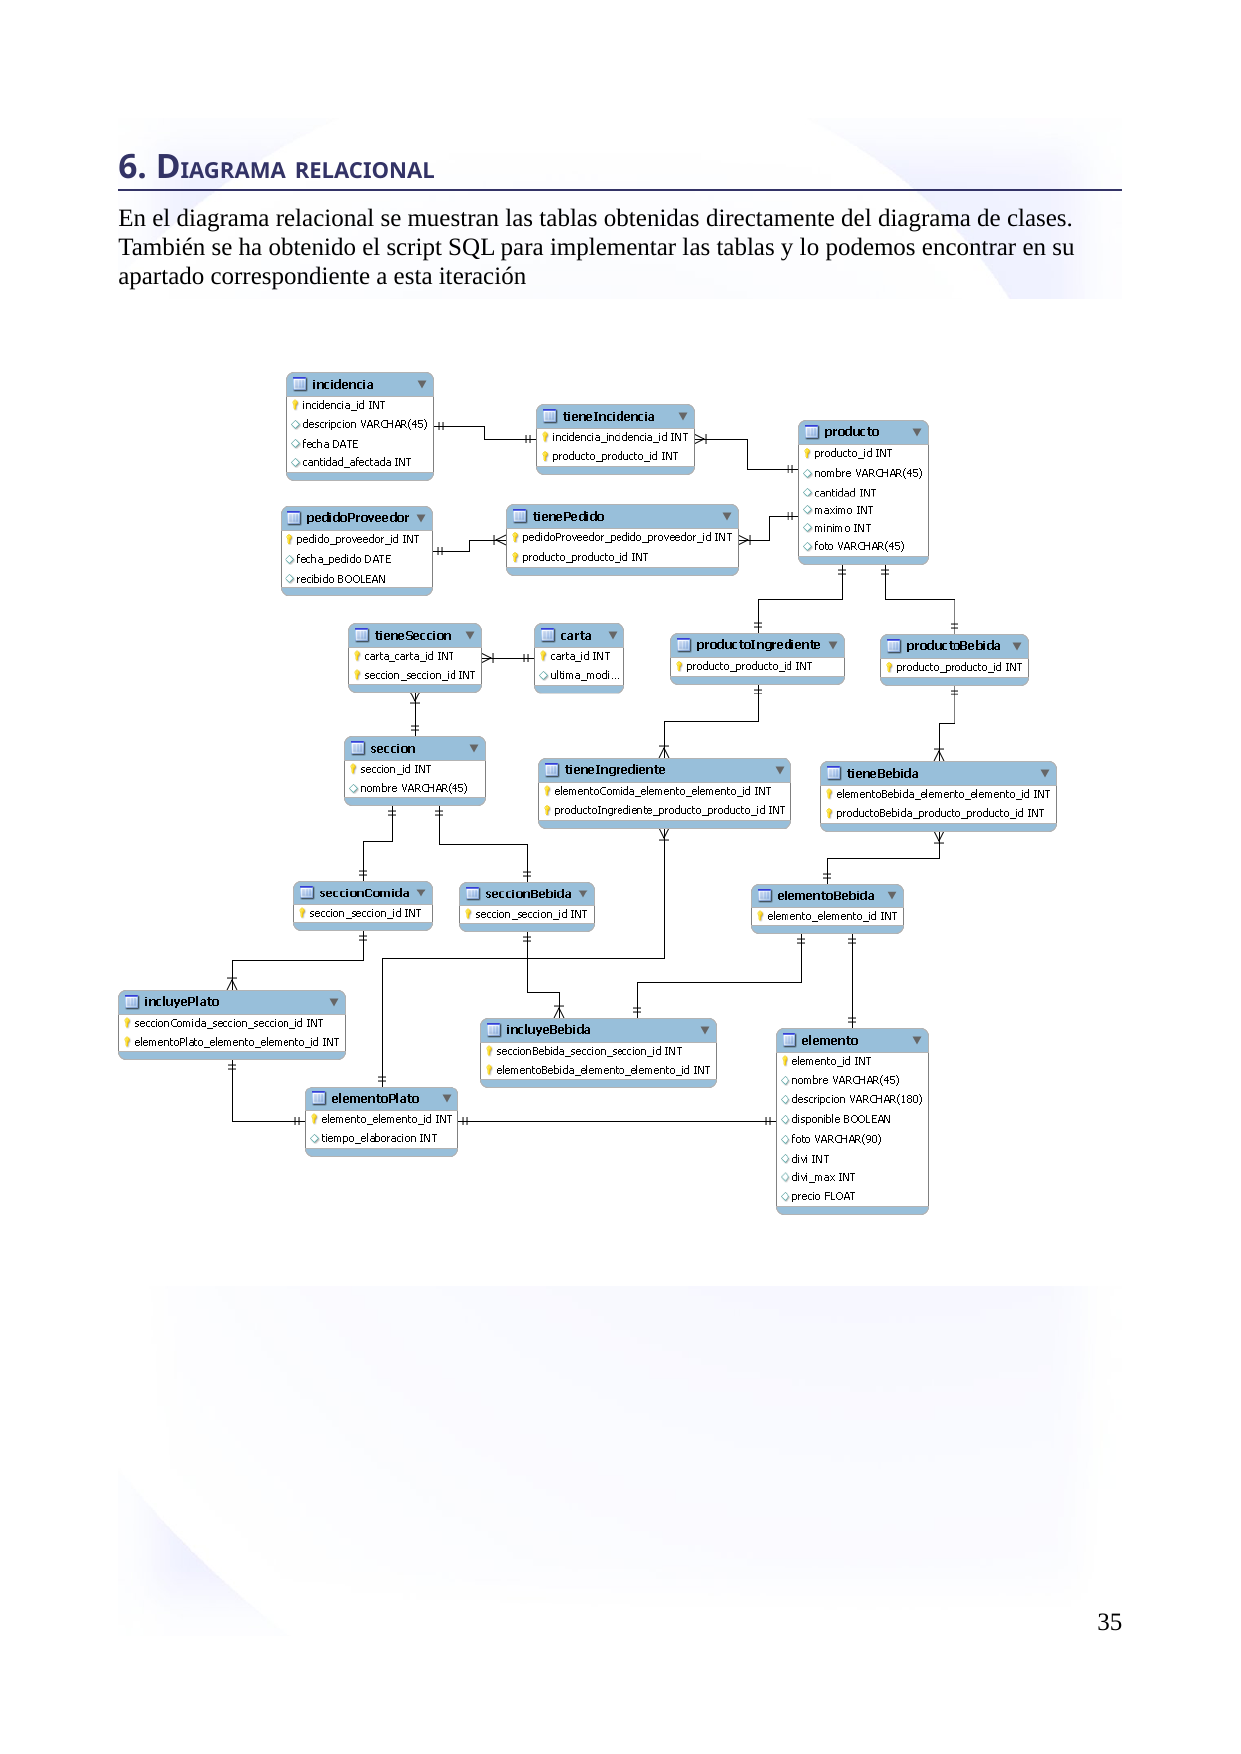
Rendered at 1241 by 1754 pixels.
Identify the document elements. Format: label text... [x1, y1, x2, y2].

picture [118, 290, 1122, 1636]
picture [118, 191, 1122, 203]
text En el diagrama relacional se muestran las tablas obtenidas directamente del diagrama de clases. También se ha obtenido el script SQL para implementar las tablas y lo podemos encontrar en su apartado correspondiente a esta iteración [118, 203, 1122, 290]
picture [118, 118, 1122, 143]
subtitle 6. Diagrama relacional [118, 143, 1122, 189]
